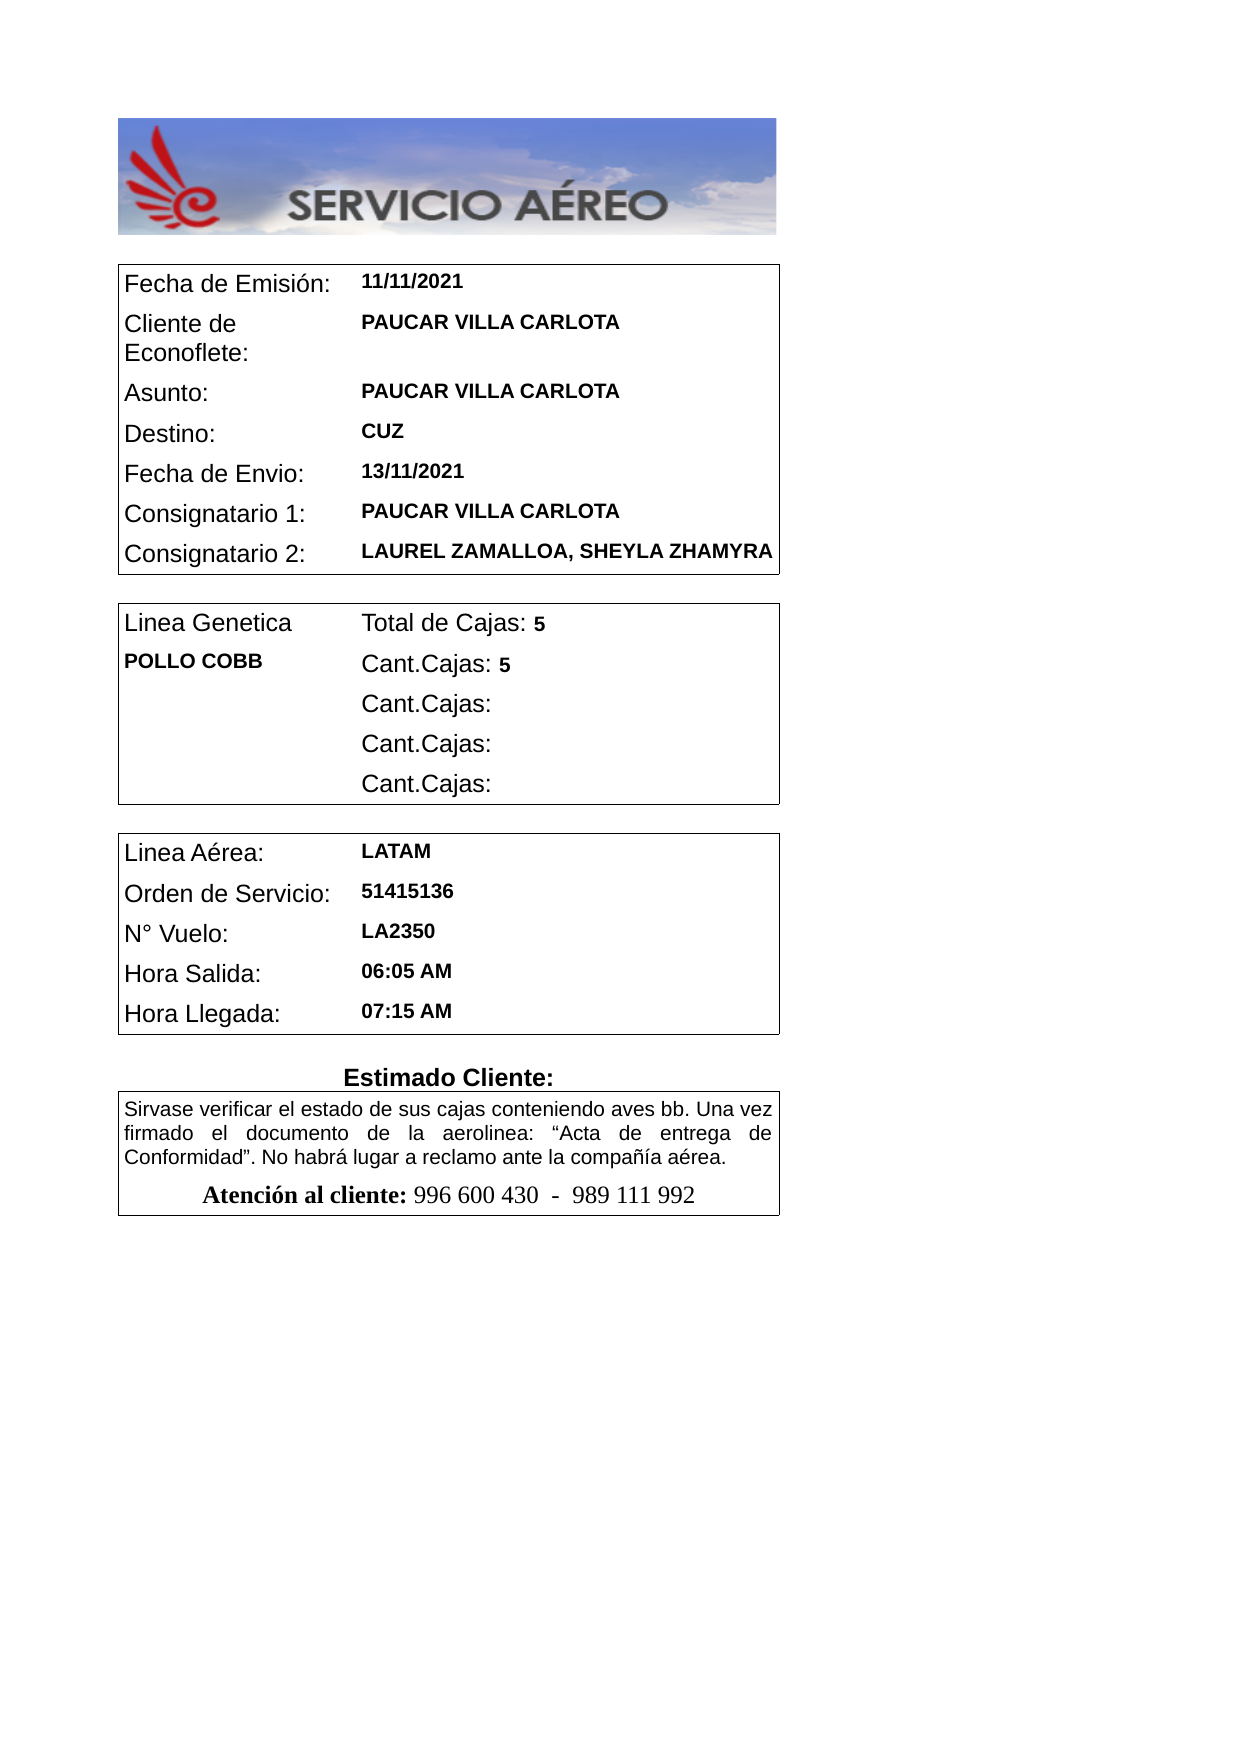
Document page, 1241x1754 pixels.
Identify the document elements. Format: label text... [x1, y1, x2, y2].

table_cell Cant.Cajas: 5 [356, 643, 779, 683]
table_cell Orden de Servicio: [119, 873, 356, 913]
table_cell LATAM [356, 834, 779, 873]
table_cell Estimado Cliente: [118, 1035, 779, 1091]
table_cell Linea Aérea: [119, 834, 356, 873]
table_cell [119, 764, 356, 804]
table_cell Cant.Cajas: [356, 764, 779, 804]
picture [118, 118, 777, 235]
table_cell Total de Cajas: 5 [356, 604, 779, 643]
table_cell PAUCAR VILLA CARLOTA [356, 304, 779, 373]
table_cell 07:15 AM [356, 994, 779, 1034]
table_cell [118, 575, 356, 603]
table_cell Fecha de Envio: [119, 453, 356, 493]
table_cell N° Vuelo: [119, 913, 356, 953]
table_cell Hora Llegada: [119, 994, 356, 1034]
table_header Fecha de Emisión: [119, 265, 356, 304]
table_cell Cant.Cajas: [356, 683, 779, 723]
table_cell POLLO COBB [119, 643, 356, 683]
table_cell Consignatario 1: [119, 493, 356, 533]
table_header 11/11/2021 [356, 265, 779, 304]
table_cell PAUCAR VILLA CARLOTA [356, 493, 779, 533]
table_cell [119, 723, 356, 763]
table_cell Hora Salida: [119, 953, 356, 993]
table_cell Atención al cliente: 996 600 430 - 989 111 992 [119, 1175, 779, 1215]
table_cell 06:05 AM [356, 953, 779, 993]
table_cell Sirvase verificar el estado de sus cajas conteniendo aves bb. Una vez firmado el documento de la aerolinea: “Acta de entrega de Conformidad”. No habrá lugar a reclamo ante la compañía aérea. [119, 1092, 779, 1175]
table_cell PAUCAR VILLA CARLOTA [356, 373, 779, 413]
table_cell LA2350 [356, 913, 779, 953]
table_cell [356, 805, 779, 833]
table_cell Cliente de Econoflete: [119, 304, 356, 373]
table_cell [356, 575, 779, 603]
table_cell 51415136 [356, 873, 779, 913]
table_cell Linea Genetica [119, 604, 356, 643]
table_cell Consignatario 2: [119, 534, 356, 574]
table_cell Asunto: [119, 373, 356, 413]
table_cell 13/11/2021 [356, 453, 779, 493]
table_cell CUZ [356, 413, 779, 453]
table_cell LAUREL ZAMALLOA, SHEYLA ZHAMYRA [356, 534, 779, 574]
table_cell Cant.Cajas: [356, 723, 779, 763]
table_cell Destino: [119, 413, 356, 453]
table_cell [119, 683, 356, 723]
table_cell [118, 805, 356, 833]
